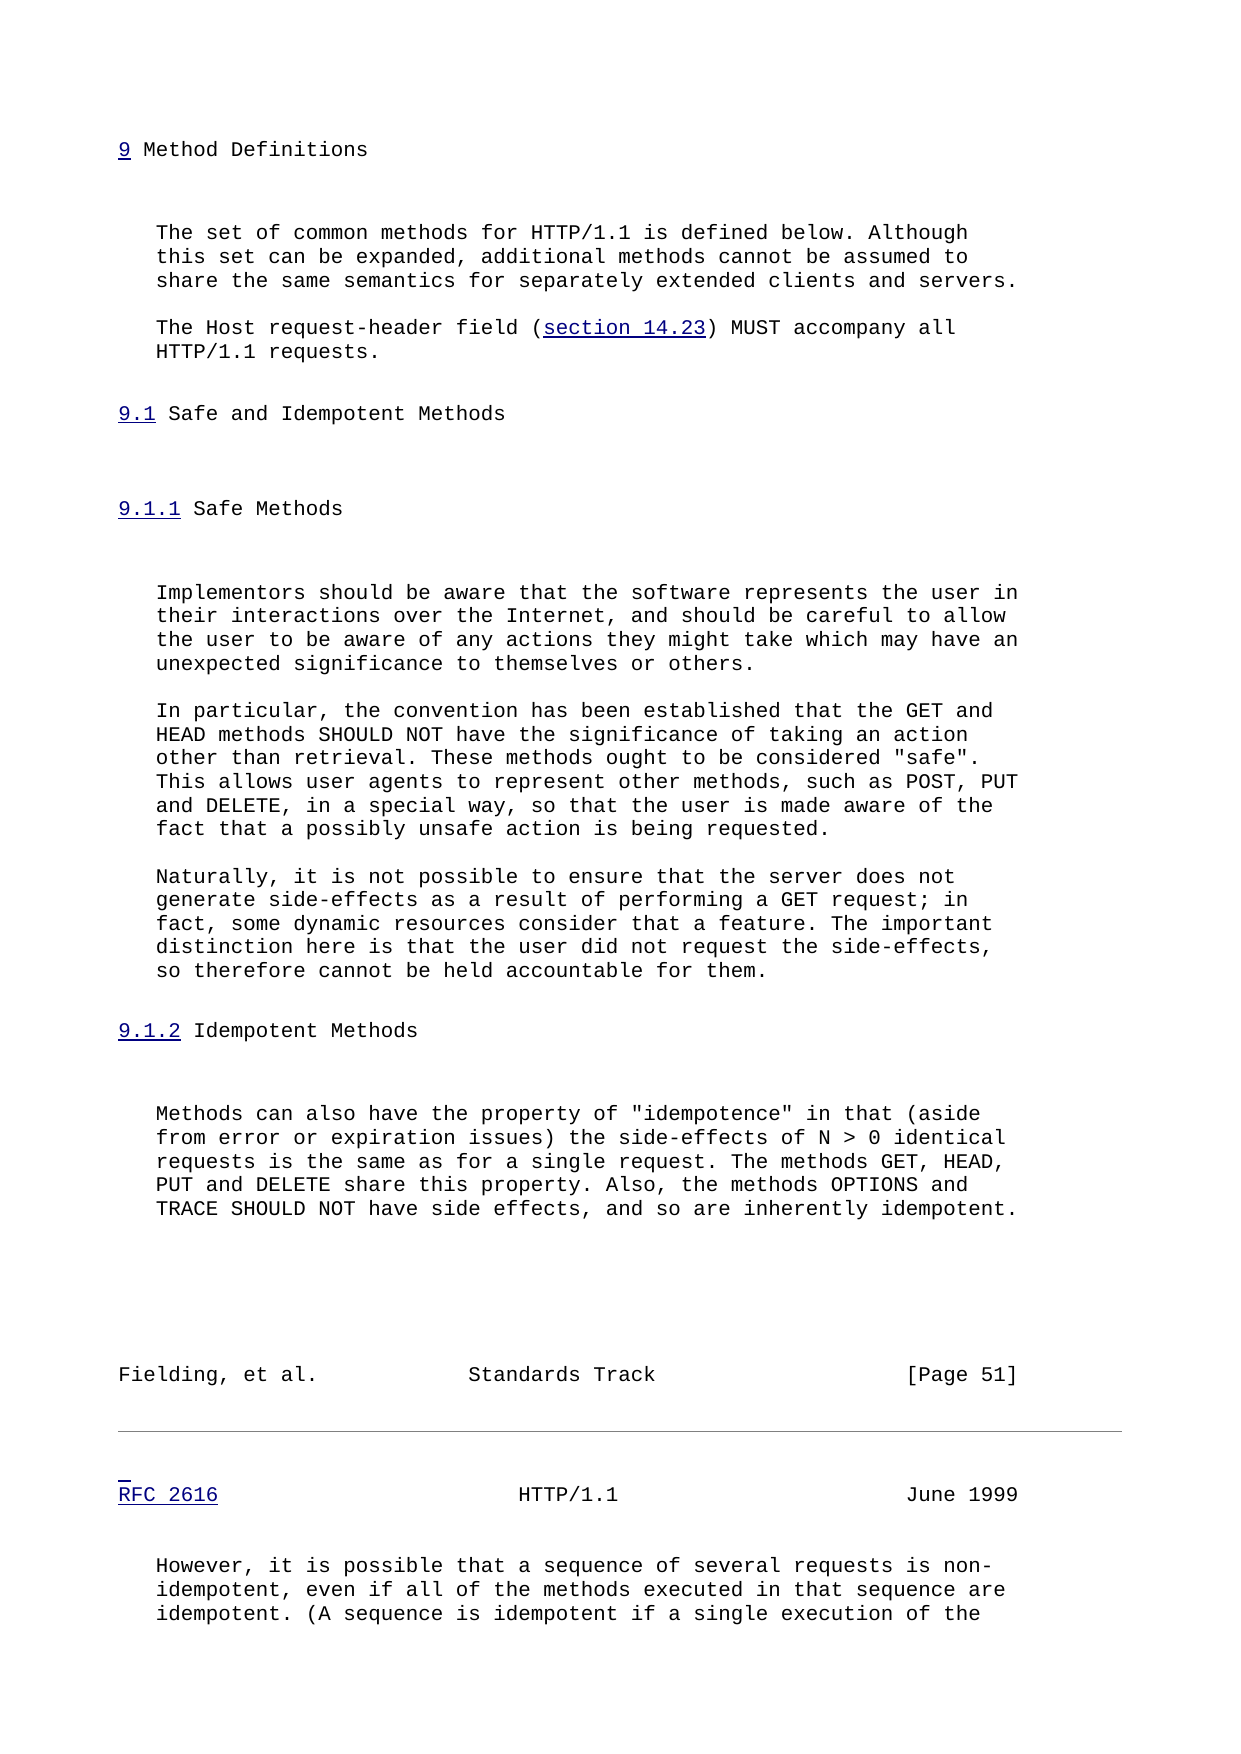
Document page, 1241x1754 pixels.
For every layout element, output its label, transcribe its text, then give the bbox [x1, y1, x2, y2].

text distinction here is that the user did not request the side-effects, [118, 937, 1122, 960]
text HEAD methods SHOULD NOT have the significance of taking an action [118, 724, 1122, 747]
text Implementors should be aware that the software represents the user in [118, 582, 1122, 606]
text idempotent. (A sequence is idempotent if a single execution of the [118, 1603, 1122, 1626]
text generate side-effects as a result of performing a GET request; in [118, 889, 1122, 913]
text from error or expiration issues) the side-effects of N > 0 identical [118, 1127, 1122, 1151]
text PUT and DELETE share this property. Also, the methods OPTIONS and [118, 1174, 1122, 1198]
text requests is the same as for a single request. The methods GET, HEAD, [118, 1151, 1122, 1174]
text Fielding, et al. Standards Track [Page 51] [118, 1363, 1122, 1387]
text RFC 2616 HTTP/1.1 June 1999 [118, 1484, 1122, 1508]
text unexpected significance to themselves or others. [118, 653, 1122, 676]
text the user to be aware of any actions they might take which may have an [118, 629, 1122, 653]
text share the same semantics for separately extended clients and servers. [118, 270, 1122, 293]
text fact, some dynamic resources consider that a feature. The important [118, 913, 1122, 937]
text fact that a possibly unsafe action is being requested. [118, 818, 1122, 842]
text 9.1 Safe and Idempotent Methods [118, 402, 1122, 426]
text In particular, the convention has been established that the GET and [118, 700, 1122, 724]
text The set of common methods for HTTP/1.1 is defined below. Although [118, 222, 1122, 246]
text their interactions over the Internet, and should be careful to allow [118, 606, 1122, 629]
text The Host request-header field (section 14.23) MUST accompany all [118, 317, 1122, 341]
text this set can be expanded, additional methods cannot be assumed to [118, 246, 1122, 270]
text other than retrieval. These methods ought to be considered "safe". [118, 747, 1122, 771]
text so therefore cannot be held accountable for them. [118, 960, 1122, 984]
text 9.1.1 Safe Methods [118, 498, 1122, 522]
text This allows user agents to represent other methods, such as POST, PUT [118, 771, 1122, 795]
text Naturally, it is not possible to ensure that the server does not [118, 866, 1122, 889]
text 9 Method Definitions [118, 139, 1122, 163]
text idempotent, even if all of the methods executed in that sequence are [118, 1579, 1122, 1603]
text Methods can also have the property of "idempotence" in that (aside [118, 1103, 1122, 1127]
text 9.1.2 Idempotent Methods [118, 1020, 1122, 1044]
text TRACE SHOULD NOT have side effects, and so are inherently idempotent. [118, 1198, 1122, 1222]
text However, it is possible that a sequence of several requests is non- [118, 1555, 1122, 1579]
text and DELETE, in a special way, so that the user is made aware of the [118, 795, 1122, 818]
text HTTP/1.1 requests. [118, 341, 1122, 364]
